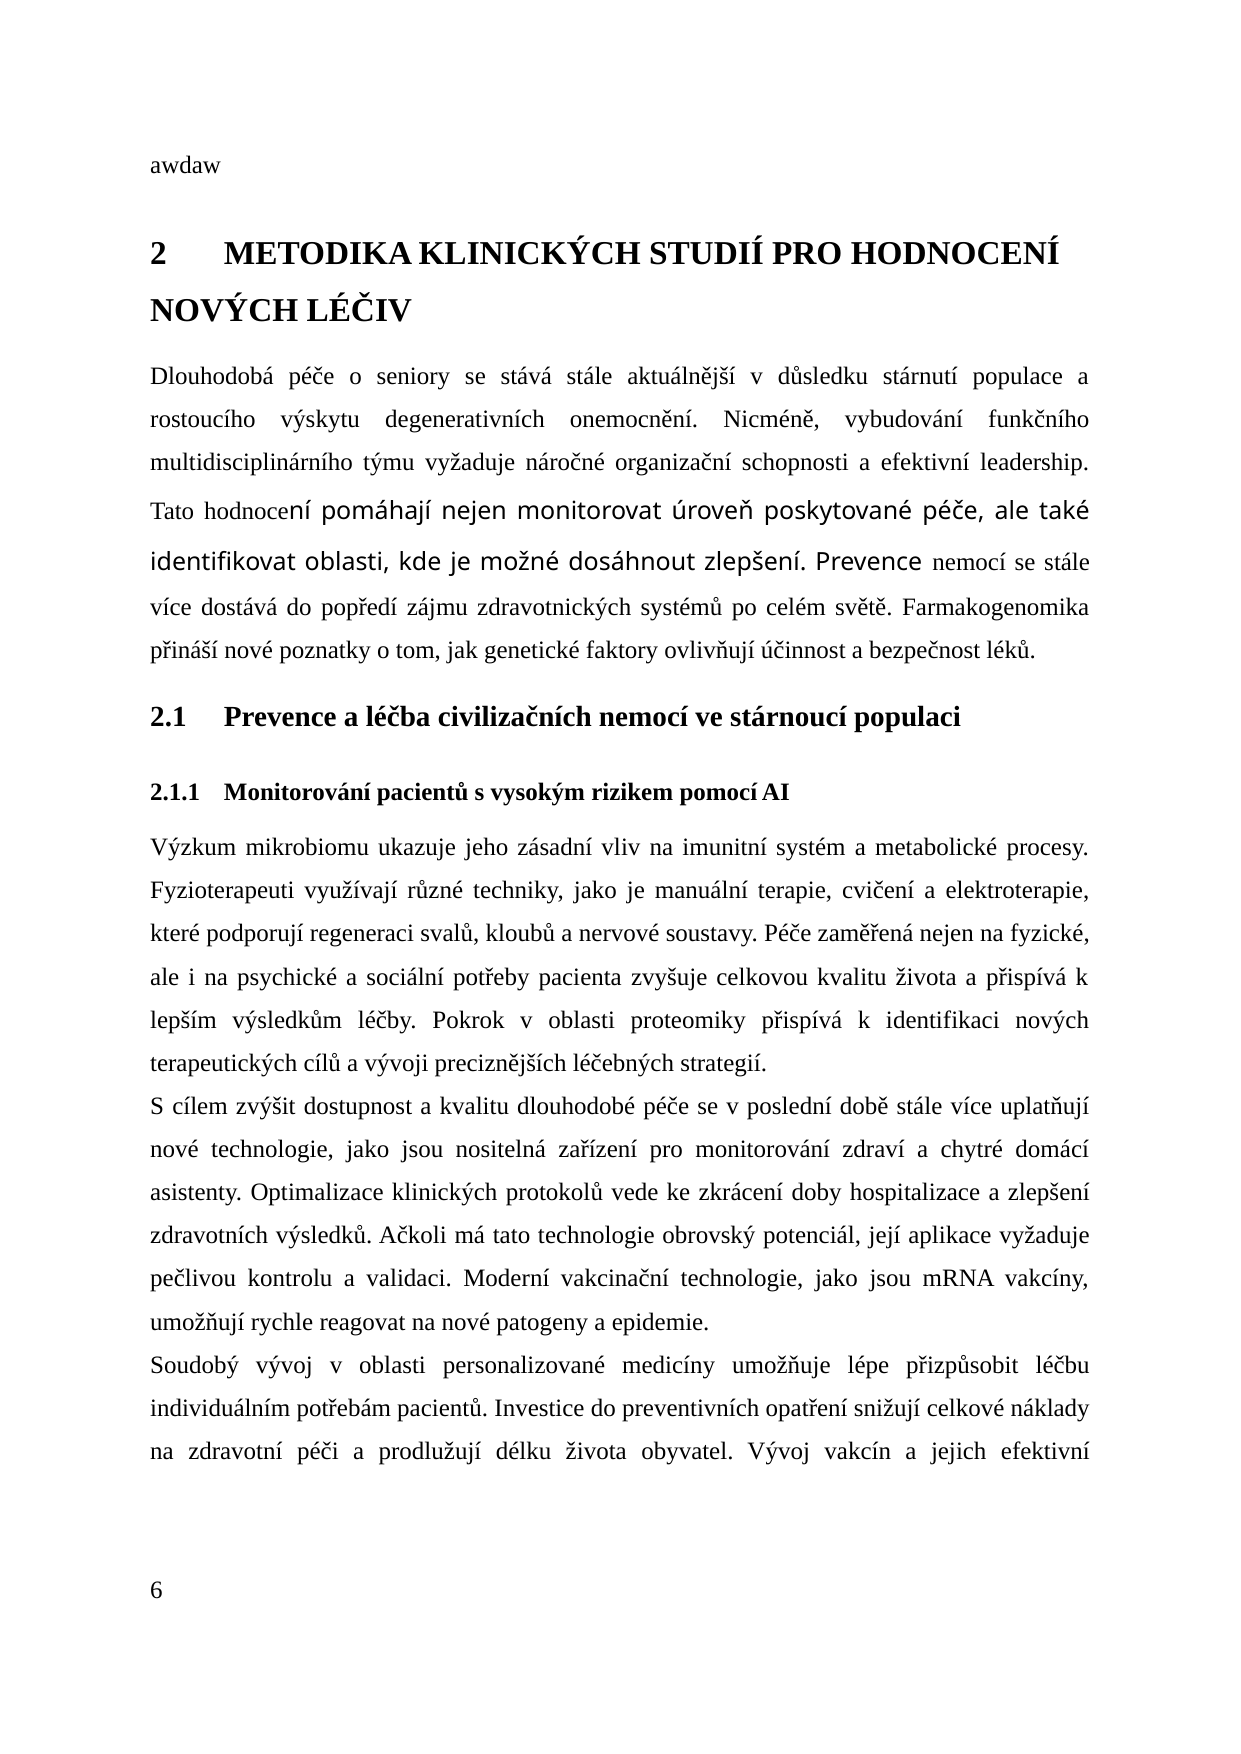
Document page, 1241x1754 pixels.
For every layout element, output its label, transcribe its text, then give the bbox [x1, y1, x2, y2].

text Výzkum mikrobiomu ukazuje jeho zásadní vliv na imunitní systém a metabolické procesy. Fyzioterapeuti využívají různé techniky, jako je manuální terapie, cvičení a elektroterapie, které podporují regeneraci svalů, kloubů a nervové soustavy. Péče zaměřená nejen na fyzické, ale i na psychické a sociální potřeby pacienta zvyšuje celkovou kvalitu života a přispívá k lepším výsledkům léčby. Pokrok v oblasti proteomiky přispívá k identifikaci nových terapeutických cílů a vývoji preciznějších léčebných strategií. [150, 832, 1090, 1077]
subtitle Metodika klinických studií pro hodnocení nových léčiv [150, 233, 1090, 329]
subtitle Monitorování pacientů s vysokým rizikem pomocí AI [150, 777, 1090, 805]
text Dlouhodobá péče o seniory se stává stále aktuálnější v důsledku stárnutí populace a rostoucího výskytu degenerativních onemocnění. Nicméně, vybudování funkčního multidisciplinárního týmu vyžaduje náročné organizační schopnosti a efektivní leadership. Tato hodnocení pomáhají nejen monitorovat úroveň poskytované péče, ale také identifikovat oblasti, kde je možné dosáhnout zlepšení. Prevence nemocí se stále více dostává do popředí zájmu zdravotnických systémů po celém světě. Farmakogenomika přináší nové poznatky o tom, jak genetické faktory ovlivňují účinnost a bezpečnost léků. [150, 361, 1090, 664]
text S cílem zvýšit dostupnost a kvalitu dlouhodobé péče se v poslední době stále více uplatňují nové technologie, jako jsou nositelná zařízení pro monitorování zdraví a chytré domácí asistenty. Optimalizace klinických protokolů vede ke zkrácení doby hospitalizace a zlepšení zdravotních výsledků. Ačkoli má tato technologie obrovský potenciál, její aplikace vyžaduje pečlivou kontrolu a validaci. Moderní vakcinační technologie, jako jsou mRNA vakcíny, umožňují rychle reagovat na nové patogeny a epidemie. [150, 1091, 1090, 1335]
text Soudobý vývoj v oblasti personalizované medicíny umožňuje lépe přizpůsobit léčbu individuálním potřebám pacientů. Investice do preventivních opatření snižují celkové náklady na zdravotní péči a prodlužují délku života obyvatel. Vývoj vakcín a jejich efektivní [150, 1350, 1090, 1465]
subtitle Prevence a léčba civilizačních nemocí ve stárnoucí populaci [150, 699, 1090, 733]
